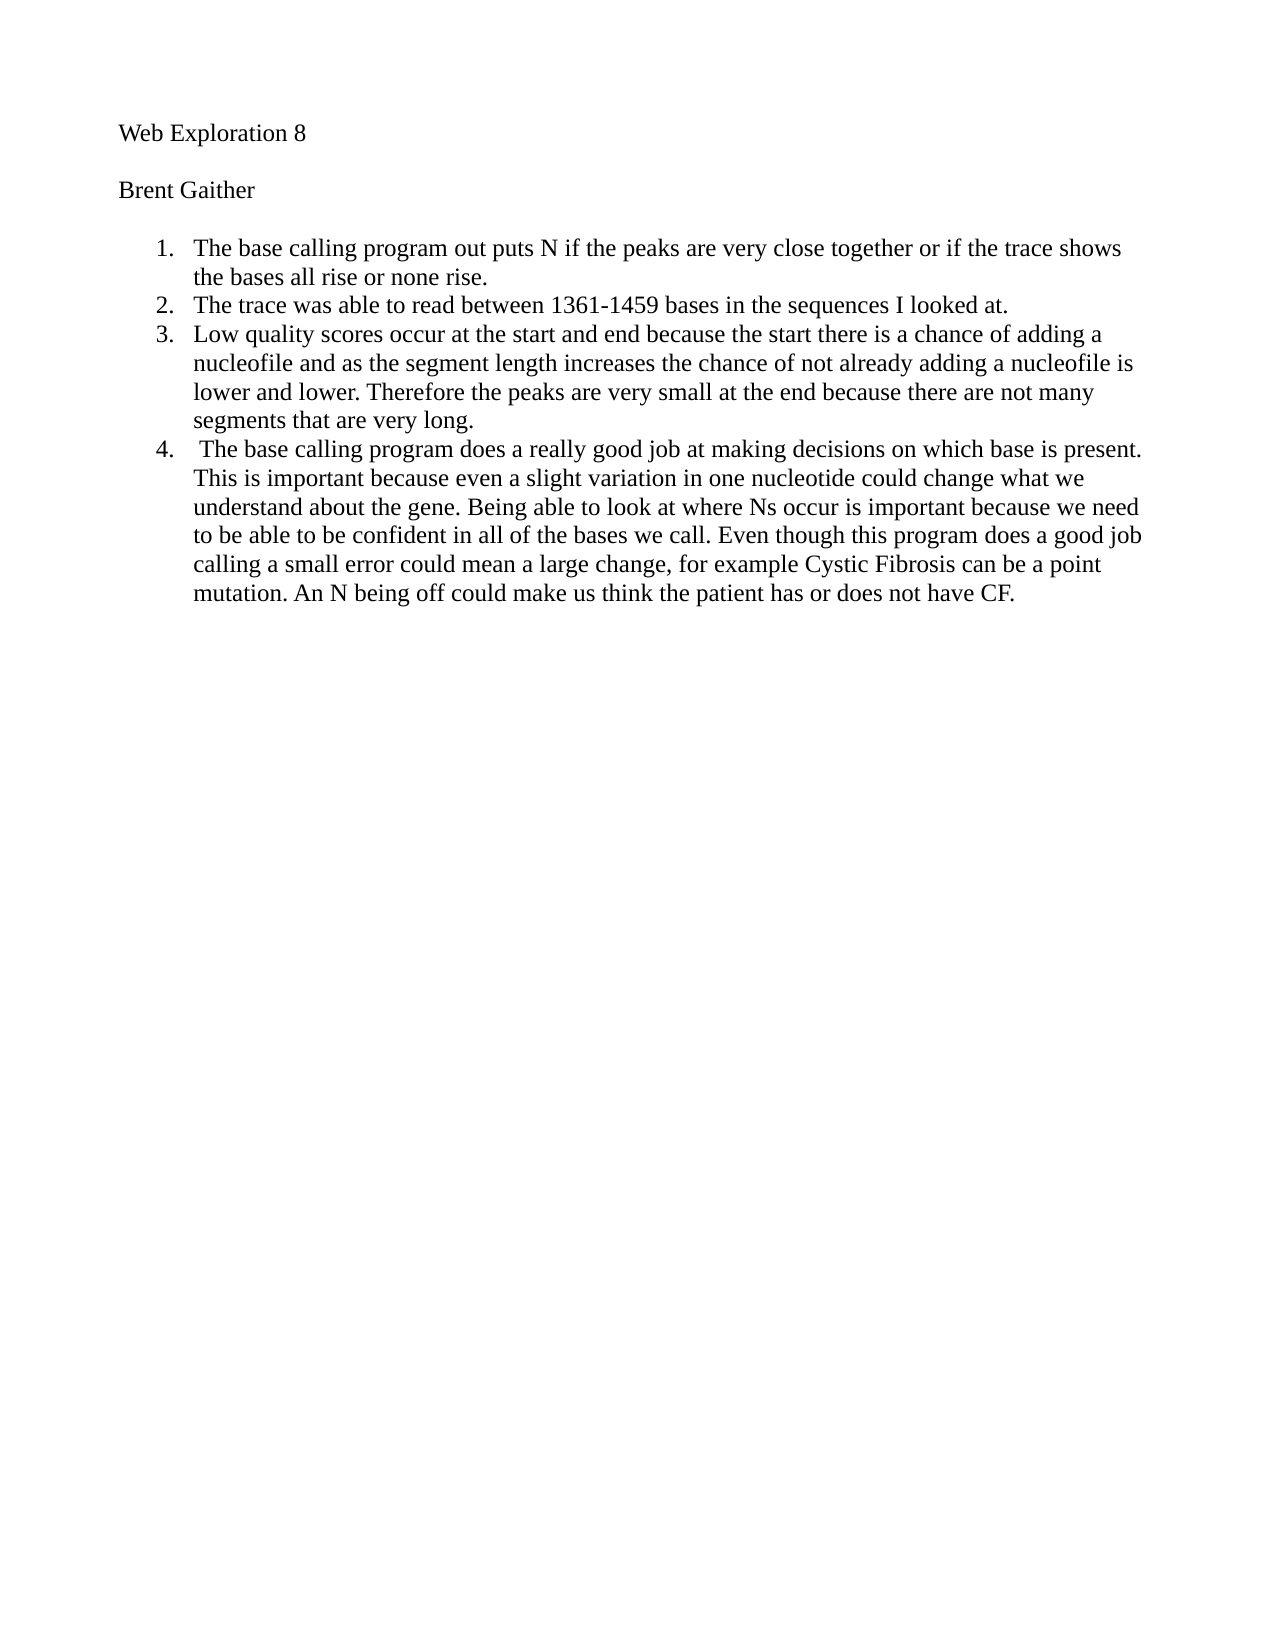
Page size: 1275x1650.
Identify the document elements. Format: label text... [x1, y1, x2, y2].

list The trace was able to read between 1361-1459 bases in the sequences I looked at. [156, 291, 1157, 319]
list The base calling program does a really good job at making decisions on which base is present. This is important because even a slight variation in one nucleotide could change what we understand about the gene. Being able to look at where Ns occur is important because we need to be able to be confident in all of the bases we call. Even though this program does a good job calling a small error could mean a large change, for example Cystic Fibrosis can be a point mutation. An N being off could make us think the patient has or does not have CF. [156, 434, 1157, 607]
list The base calling program out puts N if the peaks are very close together or if the trace shows the bases all rise or none rise. [156, 233, 1157, 291]
text Brent Gaither [118, 176, 1157, 204]
text Web Exploration 8 [118, 118, 1157, 147]
list Low quality scores occur at the start and end because the start there is a chance of adding a nucleofile and as the segment length increases the chance of not already adding a nucleofile is lower and lower. Therefore the peaks are very small at the end because there are not many segments that are very long. [156, 319, 1157, 434]
